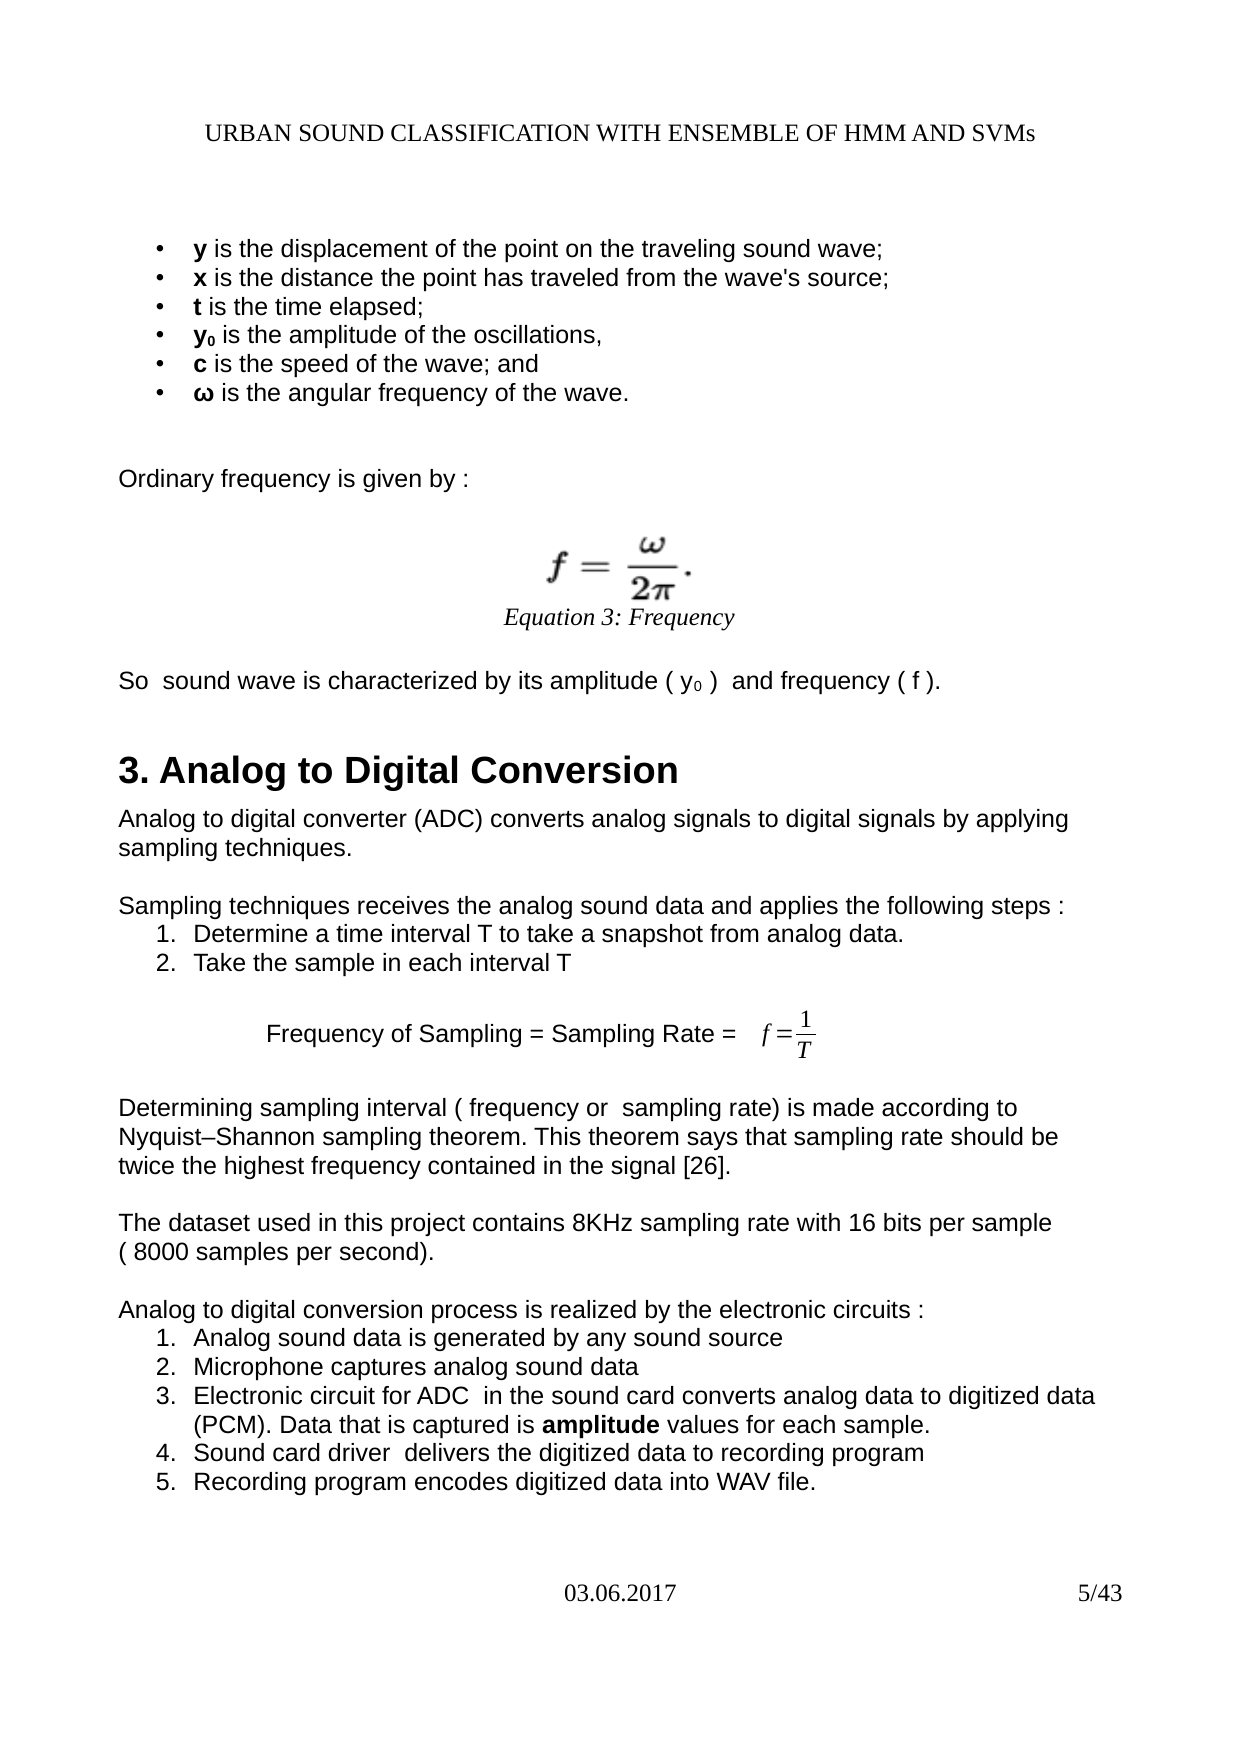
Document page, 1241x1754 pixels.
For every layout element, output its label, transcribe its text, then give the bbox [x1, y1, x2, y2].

text Ordinary frequency is given by : [118, 464, 1122, 493]
list Microphone captures analog sound data [156, 1352, 1122, 1381]
list Determine a time interval T to take a snapshot from analog data. [156, 919, 1122, 948]
list Analog sound data is generated by any sound source [156, 1323, 1122, 1352]
text Sampling techniques receives the analog sound data and applies the following steps : [118, 891, 1122, 919]
list Recording program encodes digitized data into WAV file. [156, 1467, 1122, 1496]
text Analog to digital conversion process is realized by the electronic circuits : [118, 1294, 1122, 1323]
text Analog to digital converter (ADC) converts analog signals to digital signals by applying sampling techniques. [118, 804, 1122, 862]
list y0 is the amplitude of the oscillations, [156, 320, 1122, 349]
list t is the time elapsed; [156, 292, 1122, 320]
subtitle 3. Analog to Digital Conversion [118, 748, 1122, 792]
list ω is the angular frequency of the wave. [156, 378, 1122, 407]
text Frequency of Sampling = Sampling Rate = [118, 1006, 1122, 1064]
list Take the sample in each interval T [156, 948, 1122, 977]
text Determining sampling interval ( frequency or sampling rate) is made according to Nyquist–Shannon sampling theorem. This theorem says that sampling rate should be twice the highest frequency contained in the signal [26]. [118, 1093, 1122, 1179]
list Electronic circuit for ADC in the sound card converts analog data to digitized data (PCM). Data that is captured is amplitude values for each sample. [156, 1381, 1122, 1438]
list y is the displacement of the point on the traveling sound wave; [156, 234, 1122, 263]
text Equation 3: Frequency [492, 534, 748, 631]
list c is the speed of the wave; and [156, 349, 1122, 378]
list x is the distance the point has traveled from the wave's source; [156, 263, 1122, 292]
list Sound card driver delivers the digitized data to recording program [156, 1438, 1122, 1467]
picture [545, 534, 695, 603]
text So sound wave is characterized by its amplitude ( y0 ) and frequency ( f ). [118, 666, 1122, 694]
text The dataset used in this project contains 8KHz sampling rate with 16 bits per sample ( 8000 samples per second). [118, 1208, 1122, 1266]
